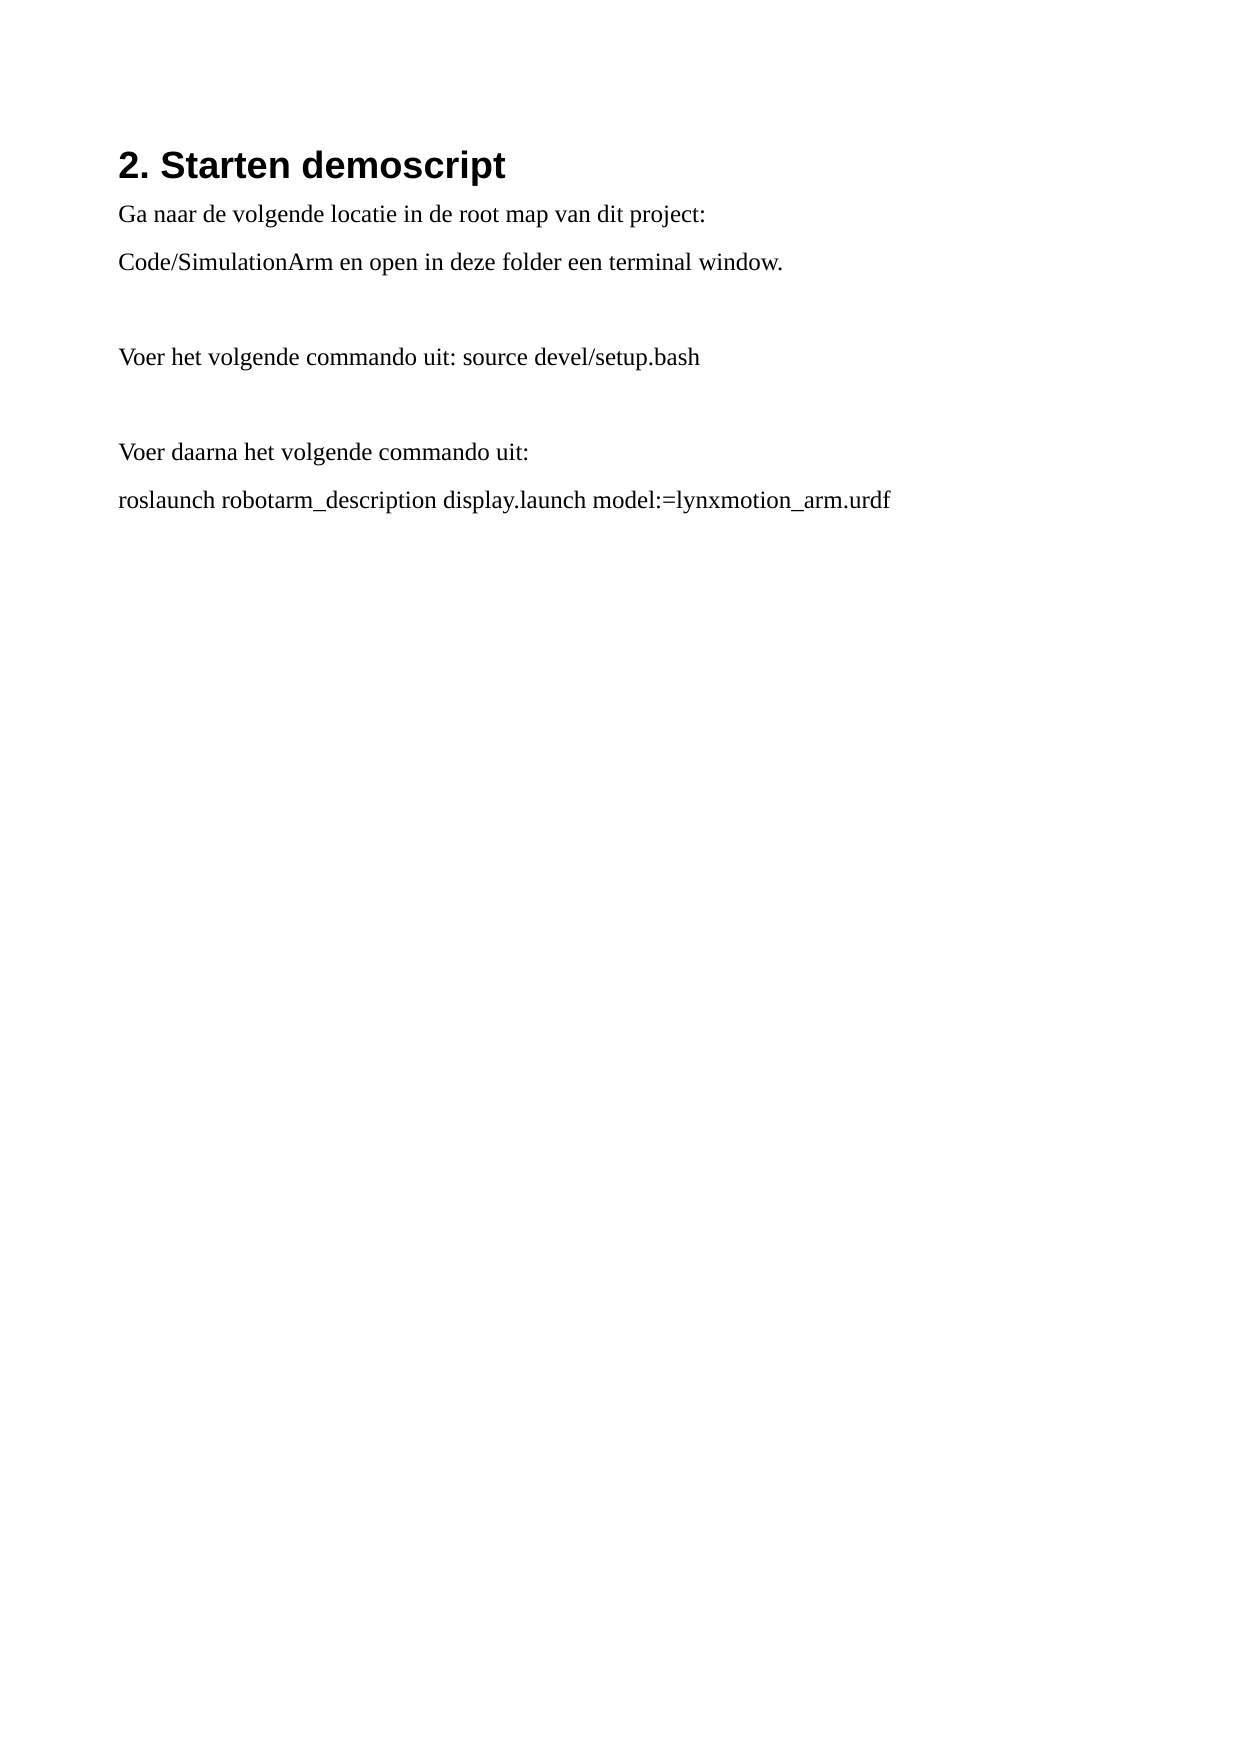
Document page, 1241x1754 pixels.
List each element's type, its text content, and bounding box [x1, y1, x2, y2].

text Voer het volgende commando uit: source devel/setup.bash [118, 342, 1122, 371]
subtitle 2. Starten demoscript [118, 143, 1122, 187]
text Voer daarna het volgende commando uit: [118, 437, 1122, 466]
text Code/SimulationArm en open in deze folder een terminal window. [118, 247, 1122, 276]
text Ga naar de volgende locatie in de root map van dit project: [118, 199, 1122, 228]
text roslaunch robotarm_description display.launch model:=lynxmotion_arm.urdf [118, 485, 1122, 514]
